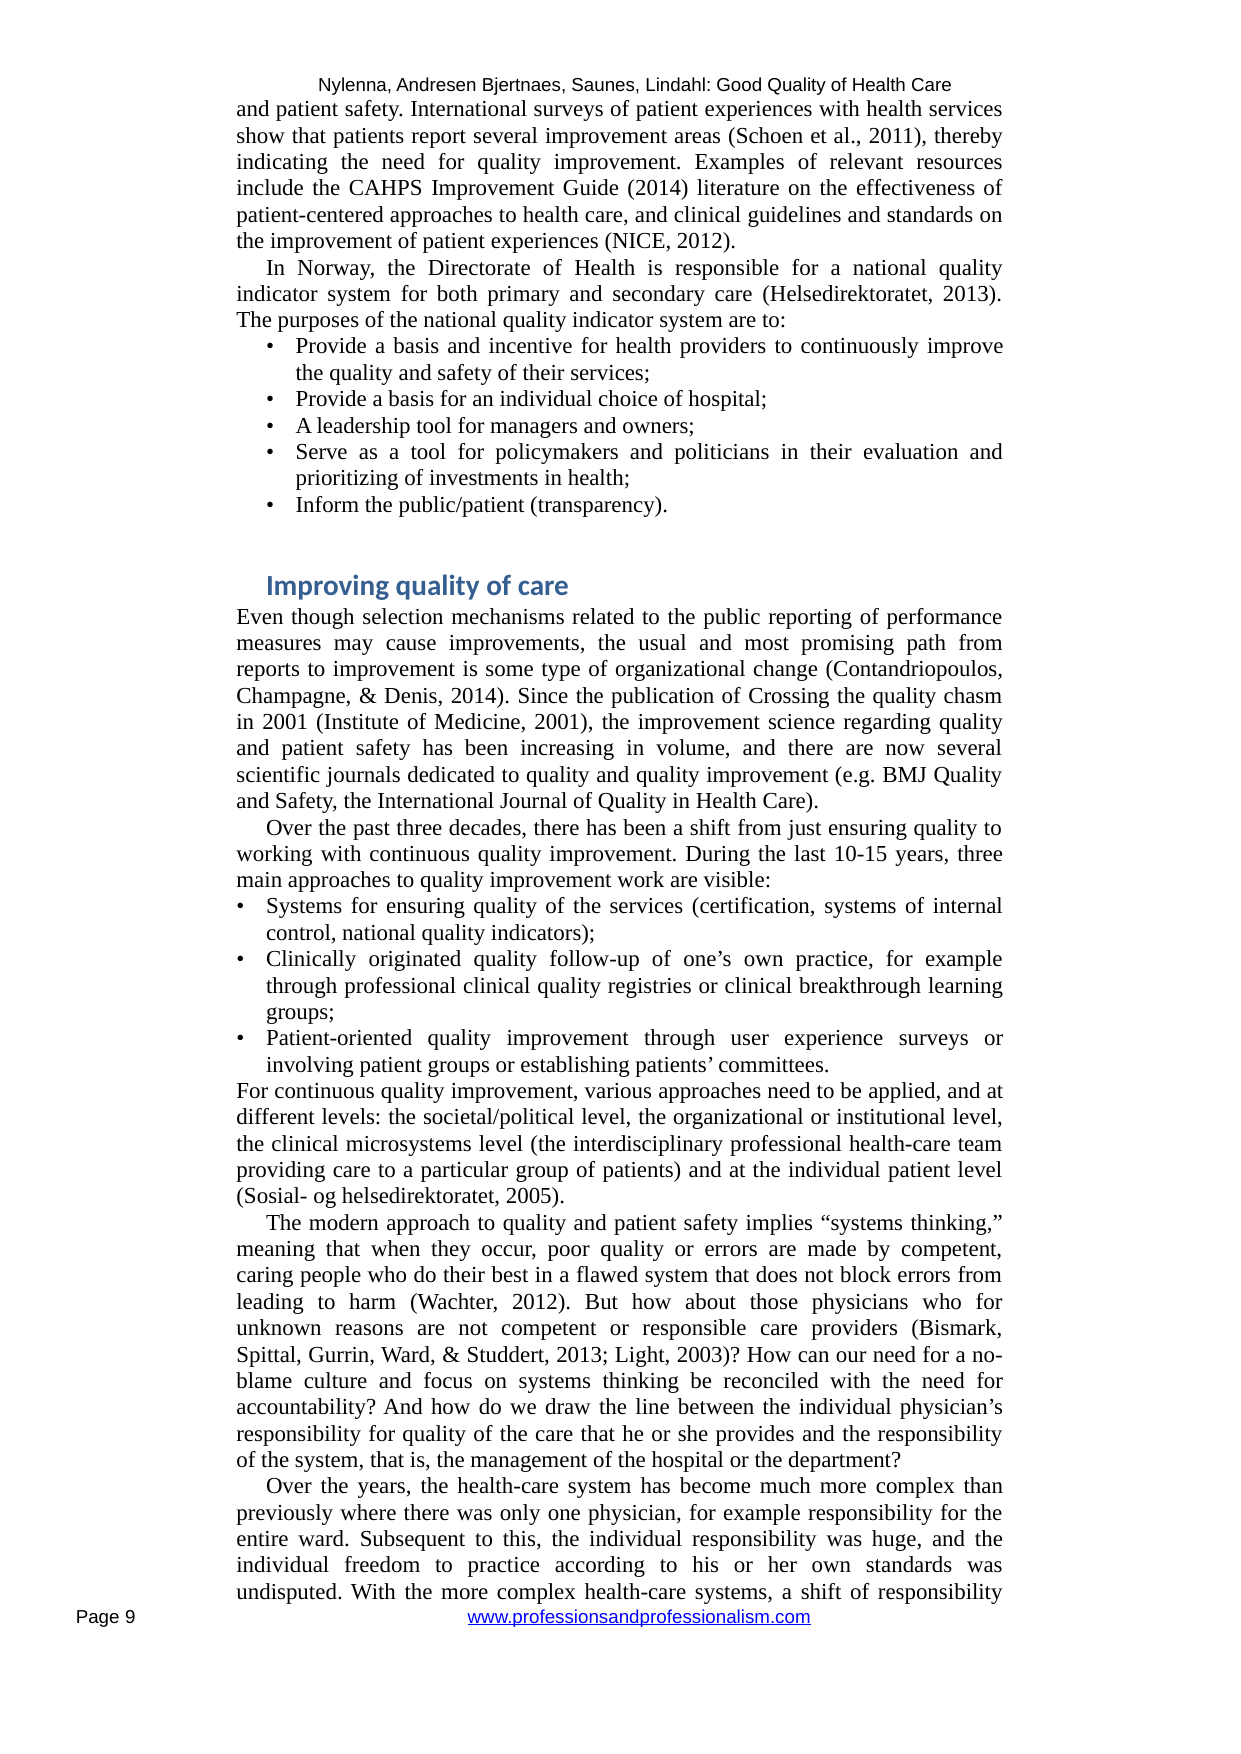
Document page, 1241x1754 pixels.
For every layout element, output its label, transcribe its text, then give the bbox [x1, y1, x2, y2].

text • Inform the public/patient (transparency). [236, 491, 1004, 517]
text The modern approach to quality and patient safety implies “systems thinking,” meaning that when they occur, poor quality or errors are made by competent, caring people who do their best in a flawed system that does not block errors from leading to harm (Wachter, 2012). But how about those physicians who for unknown reasons are not competent or responsible care providers (Bismark, Spittal, Gurrin, Ward, & Studdert, 2013; Light, 2003)? How can our need for a no-blame culture and focus on systems thinking be reconciled with the need for accountability? And how do we draw the line between the individual physician’s responsibility for quality of the care that he or she provides and the responsibility of the system, that is, the management of the hospital or the department? [236, 1209, 1004, 1472]
text For continuous quality improvement, various approaches need to be applied, and at different levels: the societal/political level, the organizational or institutional level, the clinical microsystems level (the interdisciplinary professional health-care team providing care to a particular group of patients) and at the individual patient level (Sosial- og helsedirektoratet, 2005). [236, 1077, 1004, 1209]
text • Provide a basis for an individual choice of hospital; [236, 385, 1004, 412]
text • Patient-oriented quality improvement through user experience surveys or involving patient groups or establishing patients’ committees. [236, 1024, 1004, 1077]
text In Norway, the Directorate of Health is responsible for a national quality indicator system for both primary and secondary care (Helsedirektoratet, 2013). The purposes of the national quality indicator system are to: [236, 253, 1004, 333]
text Over the past three decades, there has been a shift from just ensuring quality to working with continuous quality improvement. During the last 10-15 years, three main approaches to quality improvement work are visible: [236, 813, 1004, 893]
text Even though selection mechanisms related to the public reporting of performance measures may cause improvements, the usual and most promising path from reports to improvement is some type of organizational change (Contandriopoulos, Champagne, & Denis, 2014). Since the publication of Crossing the quality chasm in 2001 (Institute of Medicine, 2001), the improvement science regarding quality and patient safety has been increasing in volume, and there are now several scientific journals dedicated to quality and quality improvement (e.g. BMJ Quality and Safety, the International Journal of Quality in Health Care). [236, 603, 1004, 813]
text • Provide a basis and incentive for health providers to continuously improve the quality and safety of their services; [266, 333, 1004, 385]
text • Clinically originated quality follow-up of one’s own practice, for example through professional clinical quality registries or clinical breakthrough learning groups; [236, 945, 1004, 1024]
text • A leadership tool for managers and owners; [236, 412, 1004, 438]
text and patient safety. International surveys of patient experiences with health services show that patients report several improvement areas (Schoen et al., 2011), thereby indicating the need for quality improvement. Examples of relevant resources include the CAHPS Improvement Guide (2014) literature on the effectiveness of patient-centered approaches to health care, and clinical guidelines and standards on the improvement of patient experiences (NICE, 2012). [236, 95, 1004, 253]
text Over the years, the health-care system has become much more complex than previously where there was only one physician, for example responsibility for the entire ward. Subsequent to this, the individual responsibility was huge, and the individual freedom to practice according to his or her own standards was undisputed. With the more complex health-care systems, a shift of responsibility [236, 1472, 1004, 1604]
text • Systems for ensuring quality of the services (certification, systems of internal control, national quality indicators); [236, 893, 1004, 945]
subtitle Improving quality of care [236, 567, 1004, 603]
text • Serve as a tool for policymakers and politicians in their evaluation and prioritizing of investments in health; [266, 438, 1004, 491]
